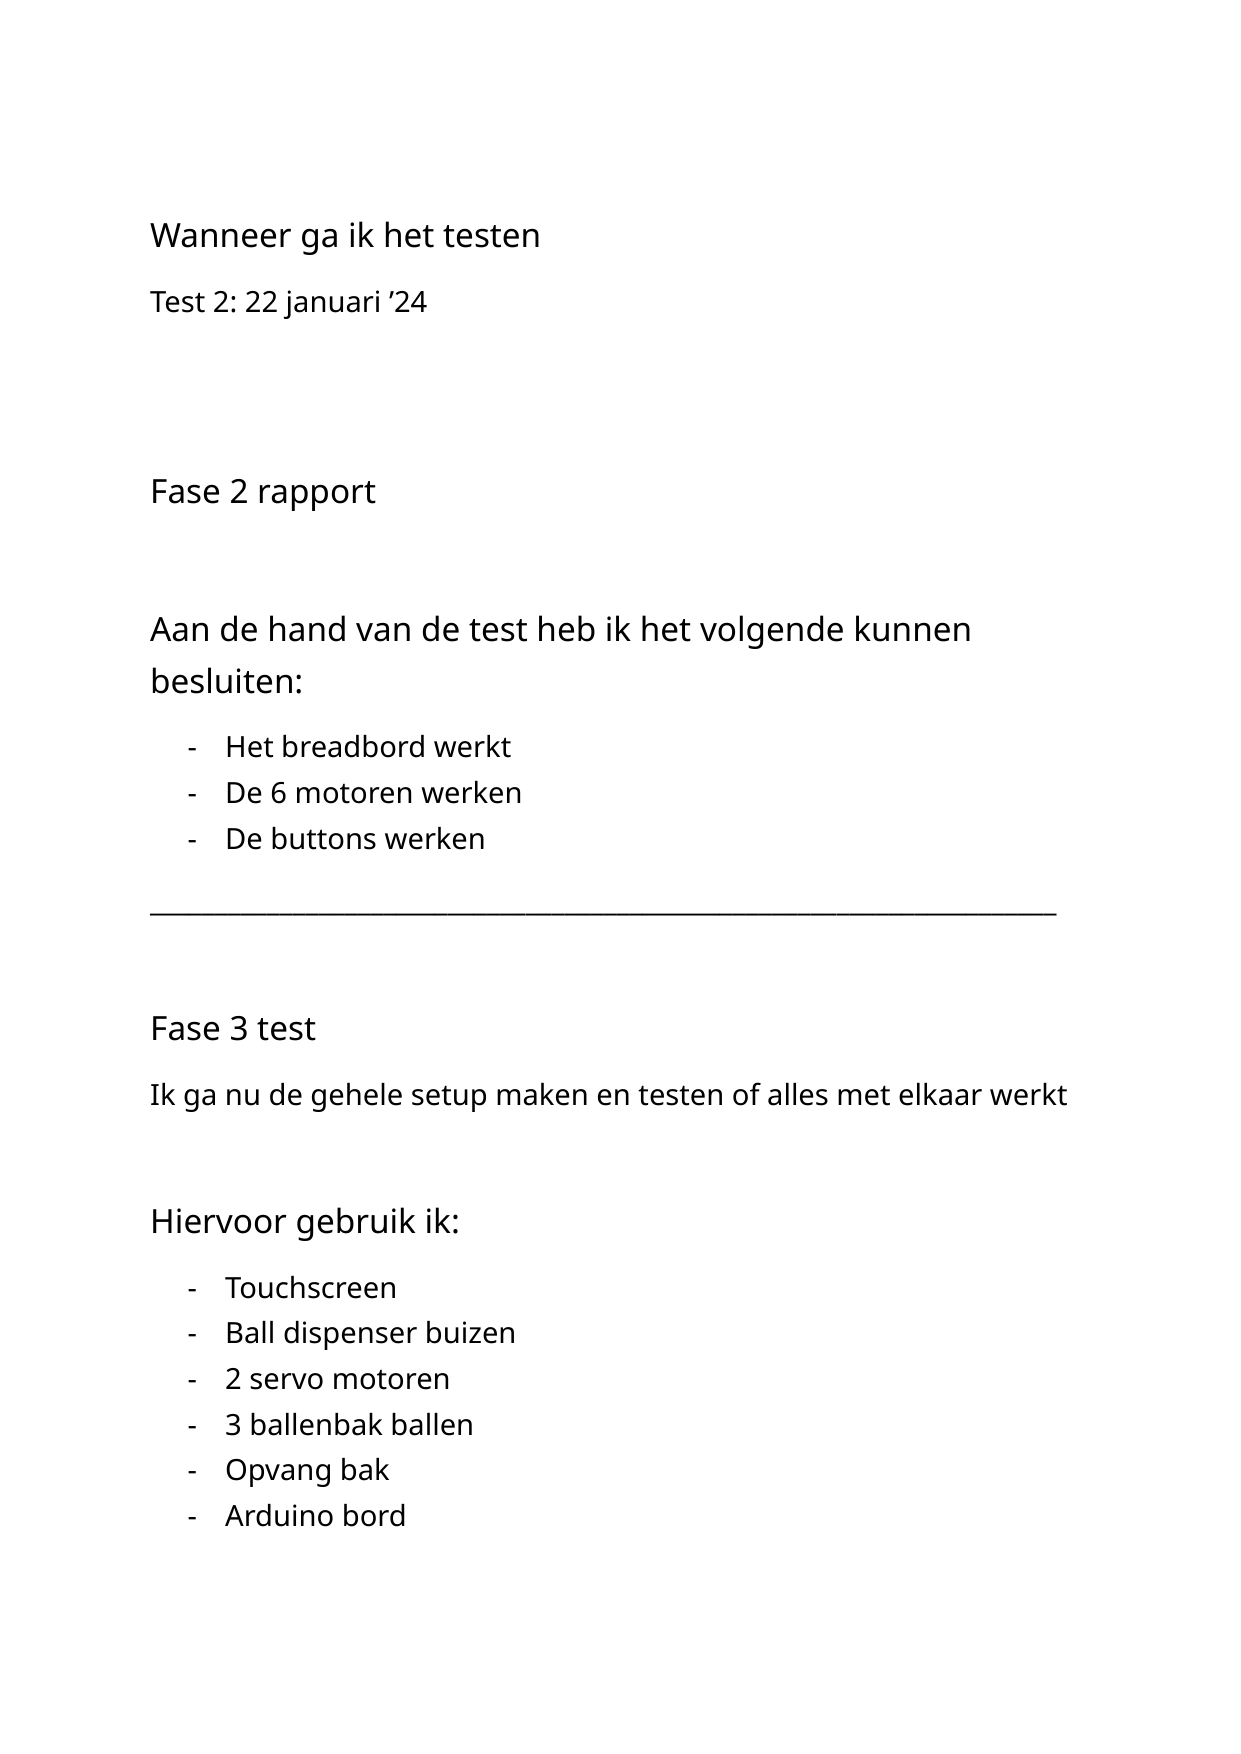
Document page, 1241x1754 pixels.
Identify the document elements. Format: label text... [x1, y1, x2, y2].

text Hiervoor gebruik ik: [150, 1198, 1090, 1244]
list Touchscreen [187, 1267, 1090, 1307]
text Ik ga nu de gehele setup maken en testen of alles met elkaar werkt [150, 1074, 1090, 1113]
list Opvang bak [187, 1450, 1090, 1489]
text Wanneer ga ik het testen [150, 212, 1090, 258]
text ______________________________________________________________________ [150, 880, 1090, 920]
text Test 2: 22 januari ’24 [150, 281, 1090, 321]
list Het breadbord werkt [187, 727, 1090, 766]
list Ball dispenser buizen [187, 1313, 1090, 1352]
list Arduino bord [187, 1495, 1090, 1535]
text Fase 2 rapport [150, 468, 1090, 513]
list 3 ballenbak ballen [187, 1404, 1090, 1444]
text Fase 3 test [150, 1005, 1090, 1050]
list De 6 motoren werken [187, 772, 1090, 812]
text Aan de hand van de test heb ik het volgende kunnen besluiten: [150, 606, 1090, 703]
list De buttons werken [187, 818, 1090, 858]
list 2 servo motoren [187, 1358, 1090, 1398]
